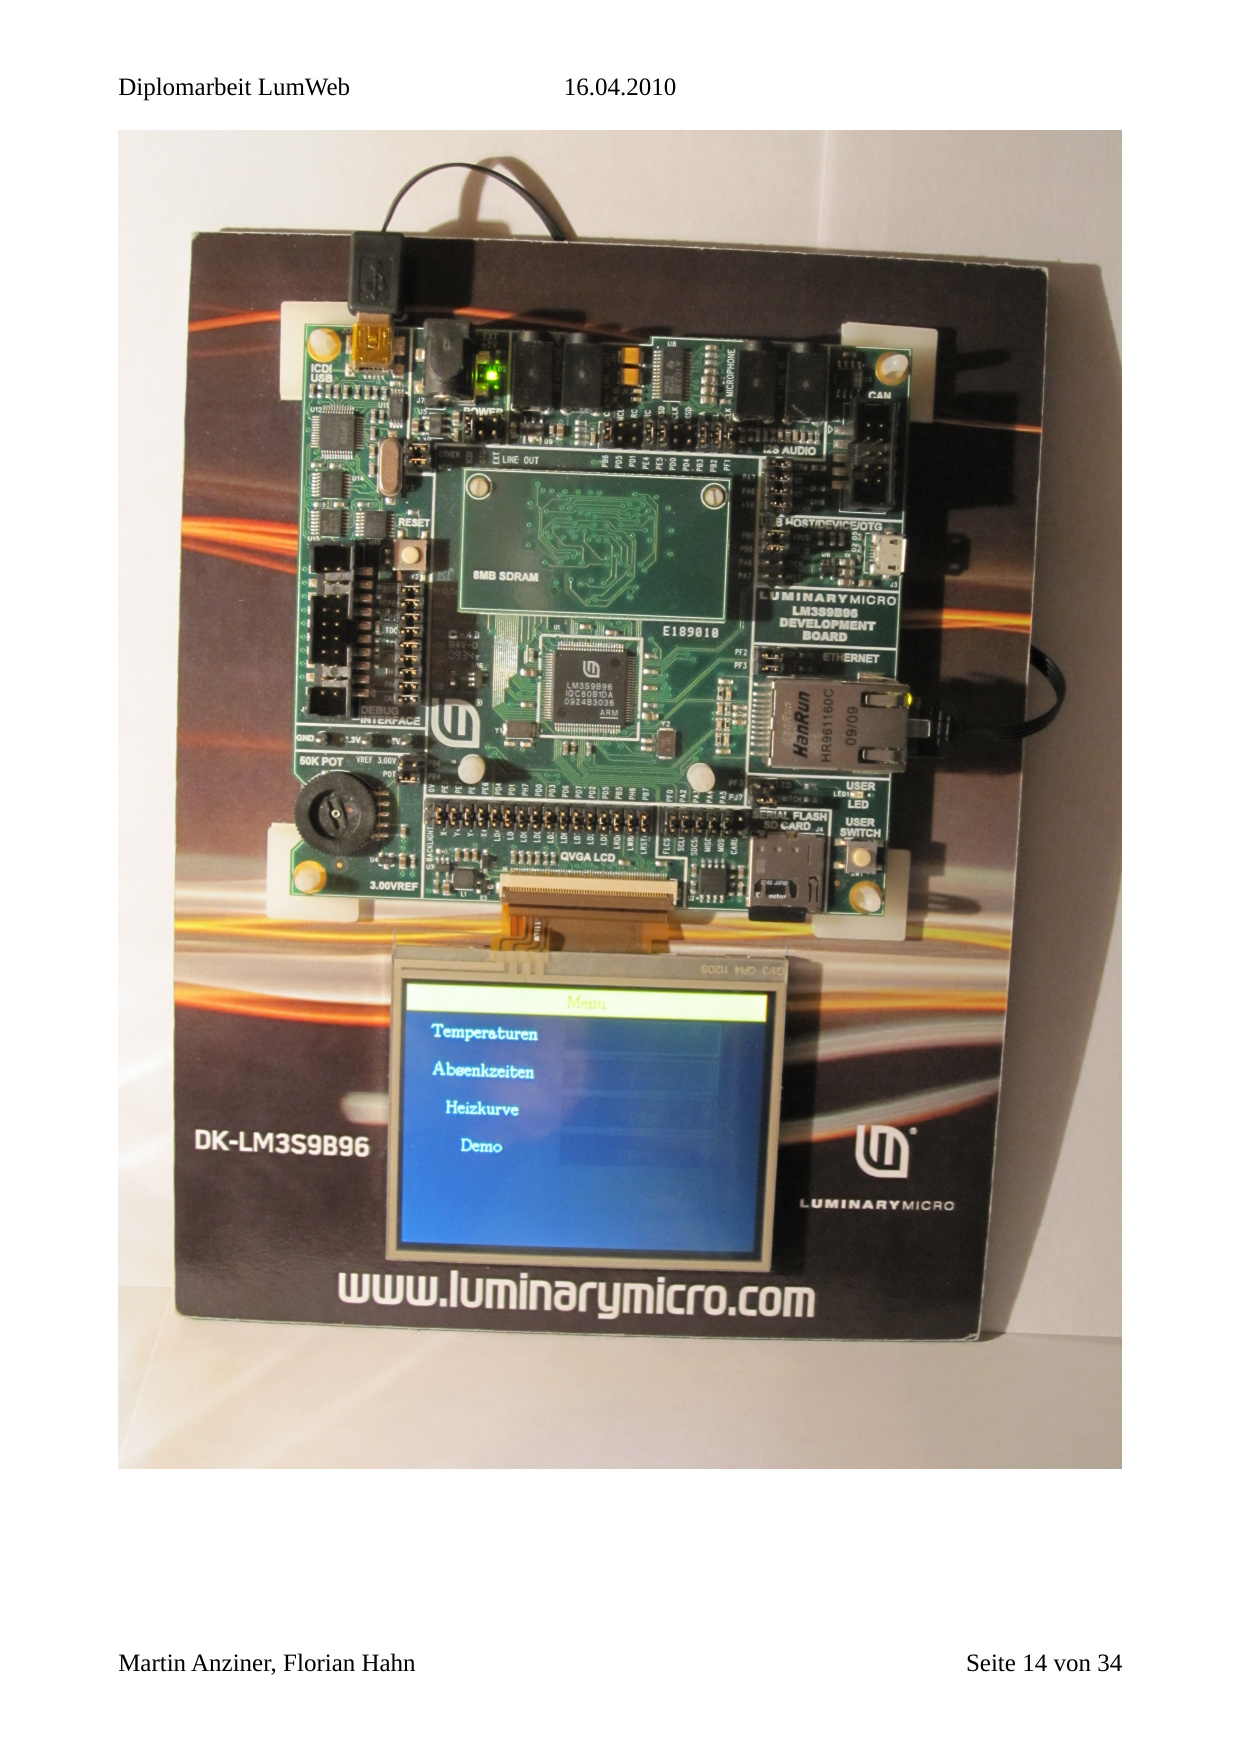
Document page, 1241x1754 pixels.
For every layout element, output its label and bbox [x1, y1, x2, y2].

picture [118, 130, 1122, 1469]
